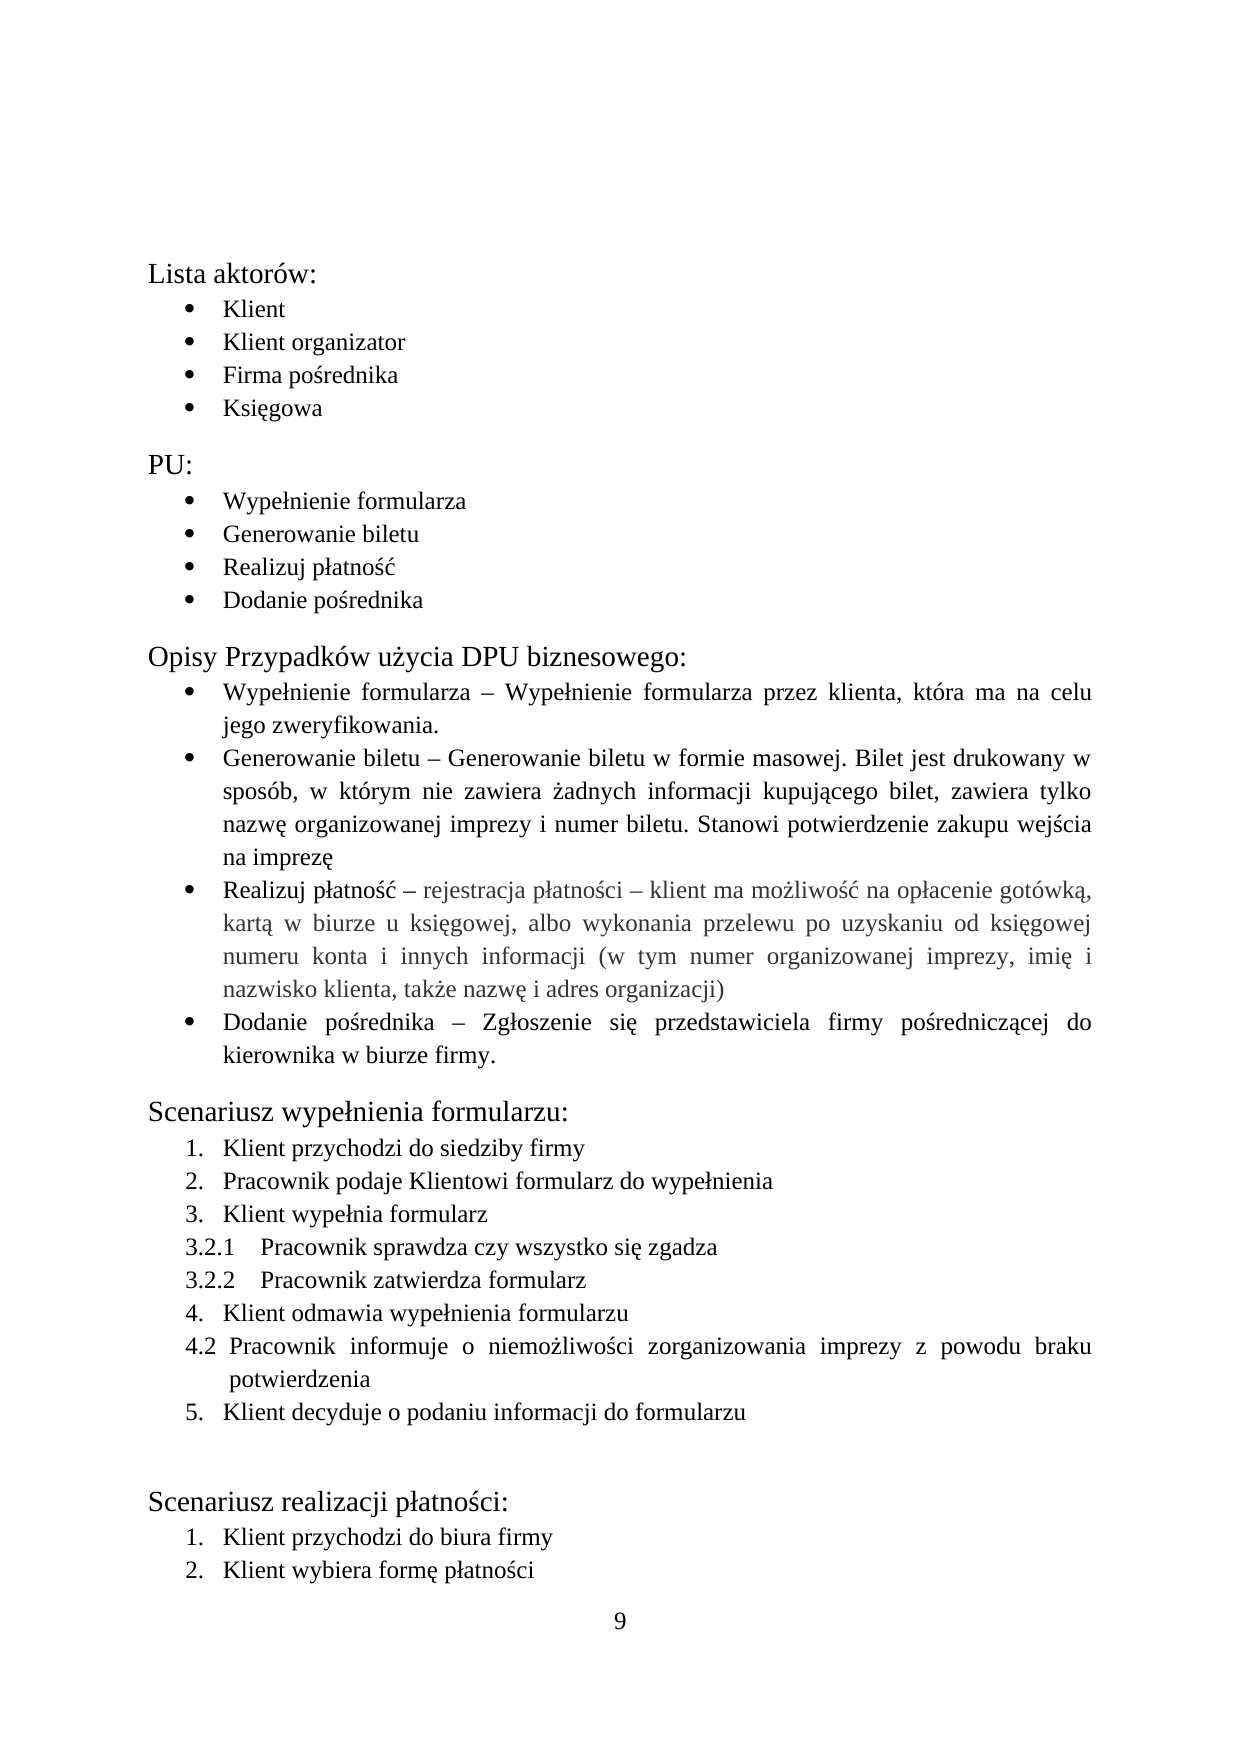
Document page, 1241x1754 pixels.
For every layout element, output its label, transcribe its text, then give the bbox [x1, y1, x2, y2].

list Dodanie pośrednika [185, 585, 1093, 613]
list Klient organizator [185, 327, 1093, 356]
subtitle Scenariusz realizacji płatności: [148, 1484, 1093, 1517]
subtitle Opisy Przypadków użycia DPU biznesowego: [148, 639, 1093, 672]
list Pracownik zatwierdza formularz [185, 1265, 1093, 1294]
list Klient decyduje o podaniu informacji do formularzu [185, 1397, 1093, 1426]
list Księgowa [185, 393, 1093, 422]
list Klient wybiera formę płatności [185, 1555, 1093, 1584]
list Pracownik podaje Klientowi formularz do wypełnienia [185, 1166, 1093, 1194]
list Firma pośrednika [185, 360, 1093, 389]
list Klient odmawia wypełnienia formularzu [185, 1298, 1093, 1327]
list Realizuj płatność – rejestracja płatności – klient ma możliwość na opłacenie gotówką, kartą w biurze u księgowej, albo wykonania przelewu po uzyskaniu od księgowej numeru konta i innych informacji (w tym numer organizowanej imprezy, imię i nazwisko klienta, także nazwę i adres organizacji) [185, 875, 1093, 1003]
list Klient wypełnia formularz [185, 1199, 1093, 1228]
list Dodanie pośrednika – Zgłoszenie się przedstawiciela firmy pośredniczącej do kierownika w biurze firmy. [185, 1007, 1093, 1069]
list Klient [185, 294, 1093, 323]
list Wypełnienie formularza – Wypełnienie formularza przez klienta, która ma na celu jego zweryfikowania. [185, 677, 1093, 739]
list Klient przychodzi do biura firmy [185, 1522, 1093, 1551]
list Generowanie biletu [185, 519, 1093, 547]
list Generowanie biletu – Generowanie biletu w formie masowej. Bilet jest drukowany w sposób, w którym nie zawiera żadnych informacji kupującego bilet, zawiera tylko nazwę organizowanej imprezy i numer biletu. Stanowi potwierdzenie zakupu wejścia na imprezę [185, 743, 1093, 871]
list Klient przychodzi do siedziby firmy [185, 1133, 1093, 1162]
list Realizuj płatność [185, 552, 1093, 581]
list Pracownik sprawdza czy wszystko się zgadza [185, 1232, 1093, 1261]
subtitle PU: [148, 447, 1093, 481]
subtitle Lista aktorów: [148, 256, 1093, 289]
list Wypełnienie formularza [185, 486, 1093, 514]
list Pracownik informuje o niemożliwości zorganizowania imprezy z powodu braku potwierdzenia [185, 1331, 1093, 1393]
subtitle Scenariusz wypełnienia formularzu: [148, 1094, 1093, 1128]
